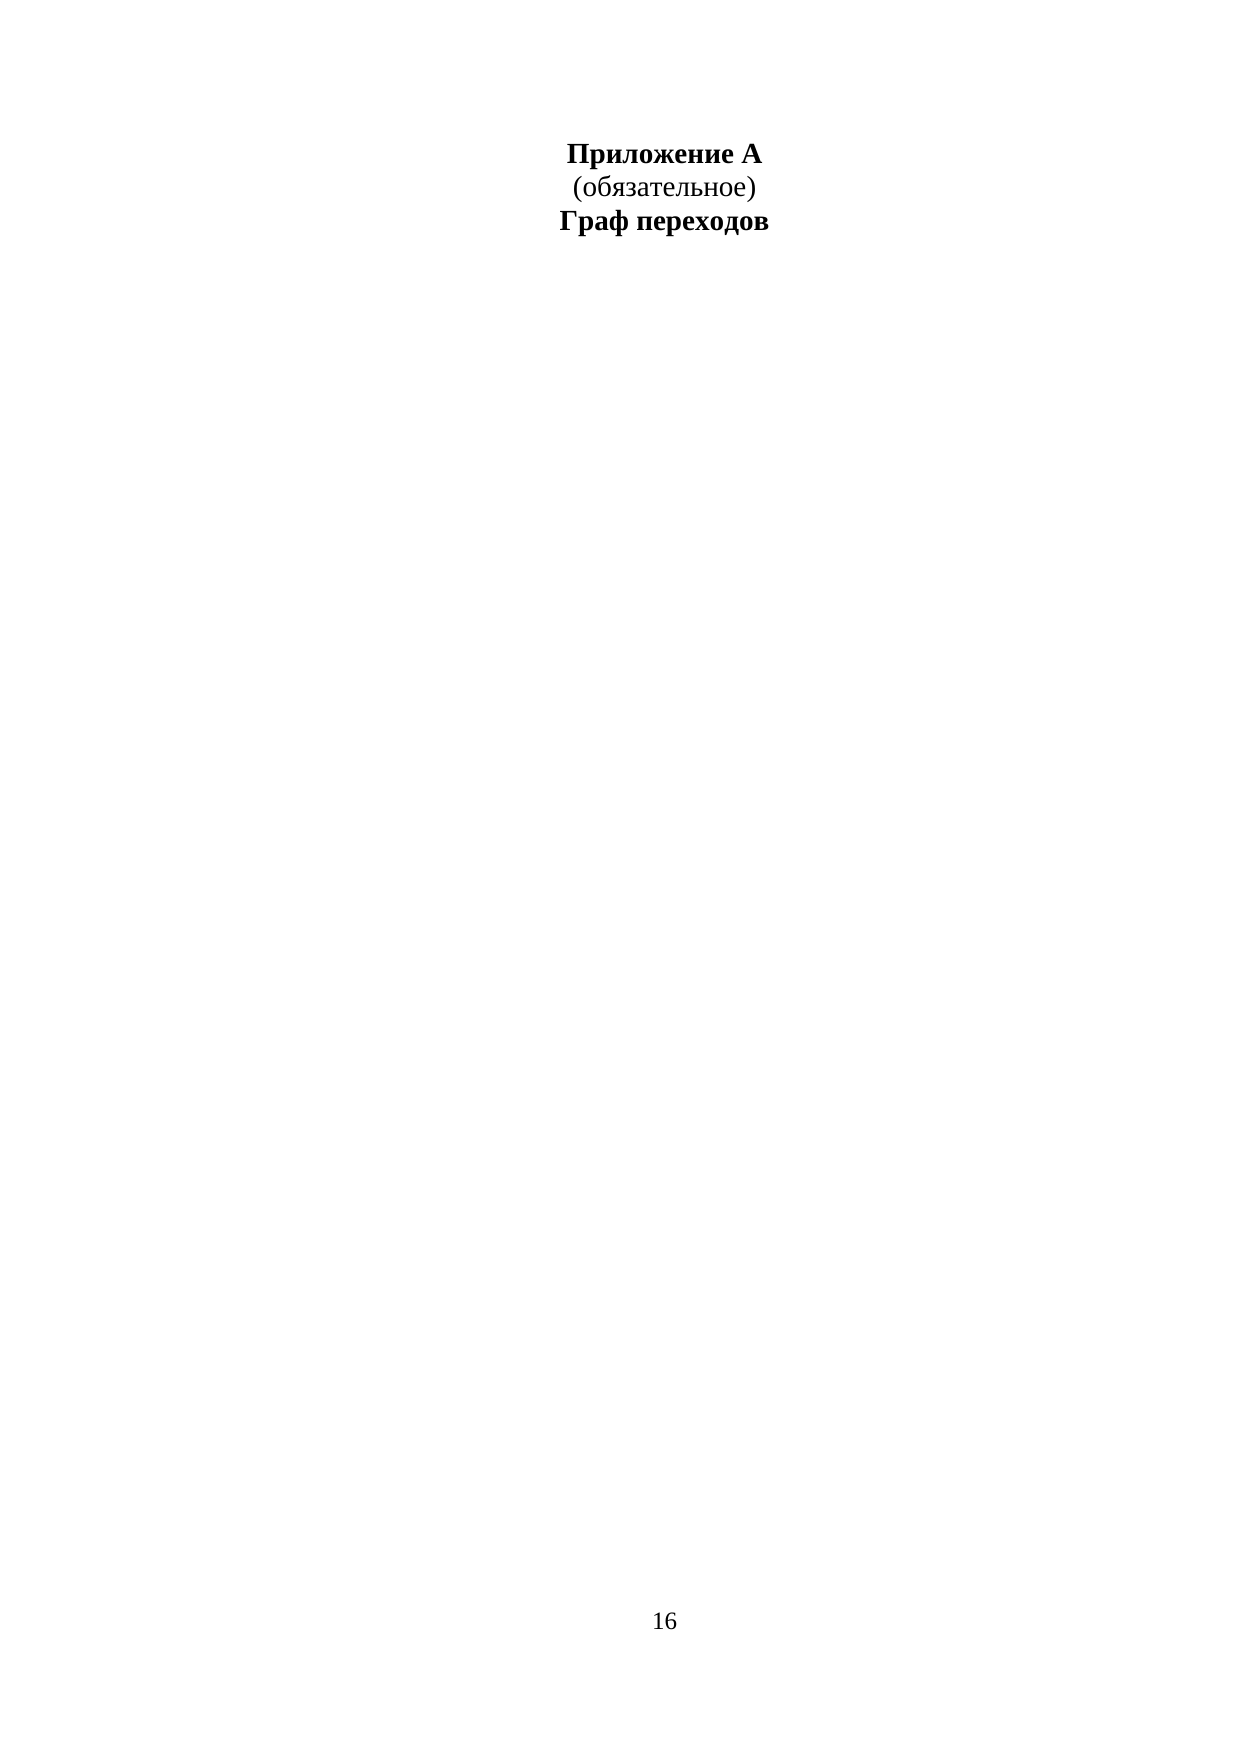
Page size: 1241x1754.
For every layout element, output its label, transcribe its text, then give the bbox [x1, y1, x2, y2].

subtitle Приложение А (обязательное) Граф переходов [177, 136, 1152, 236]
